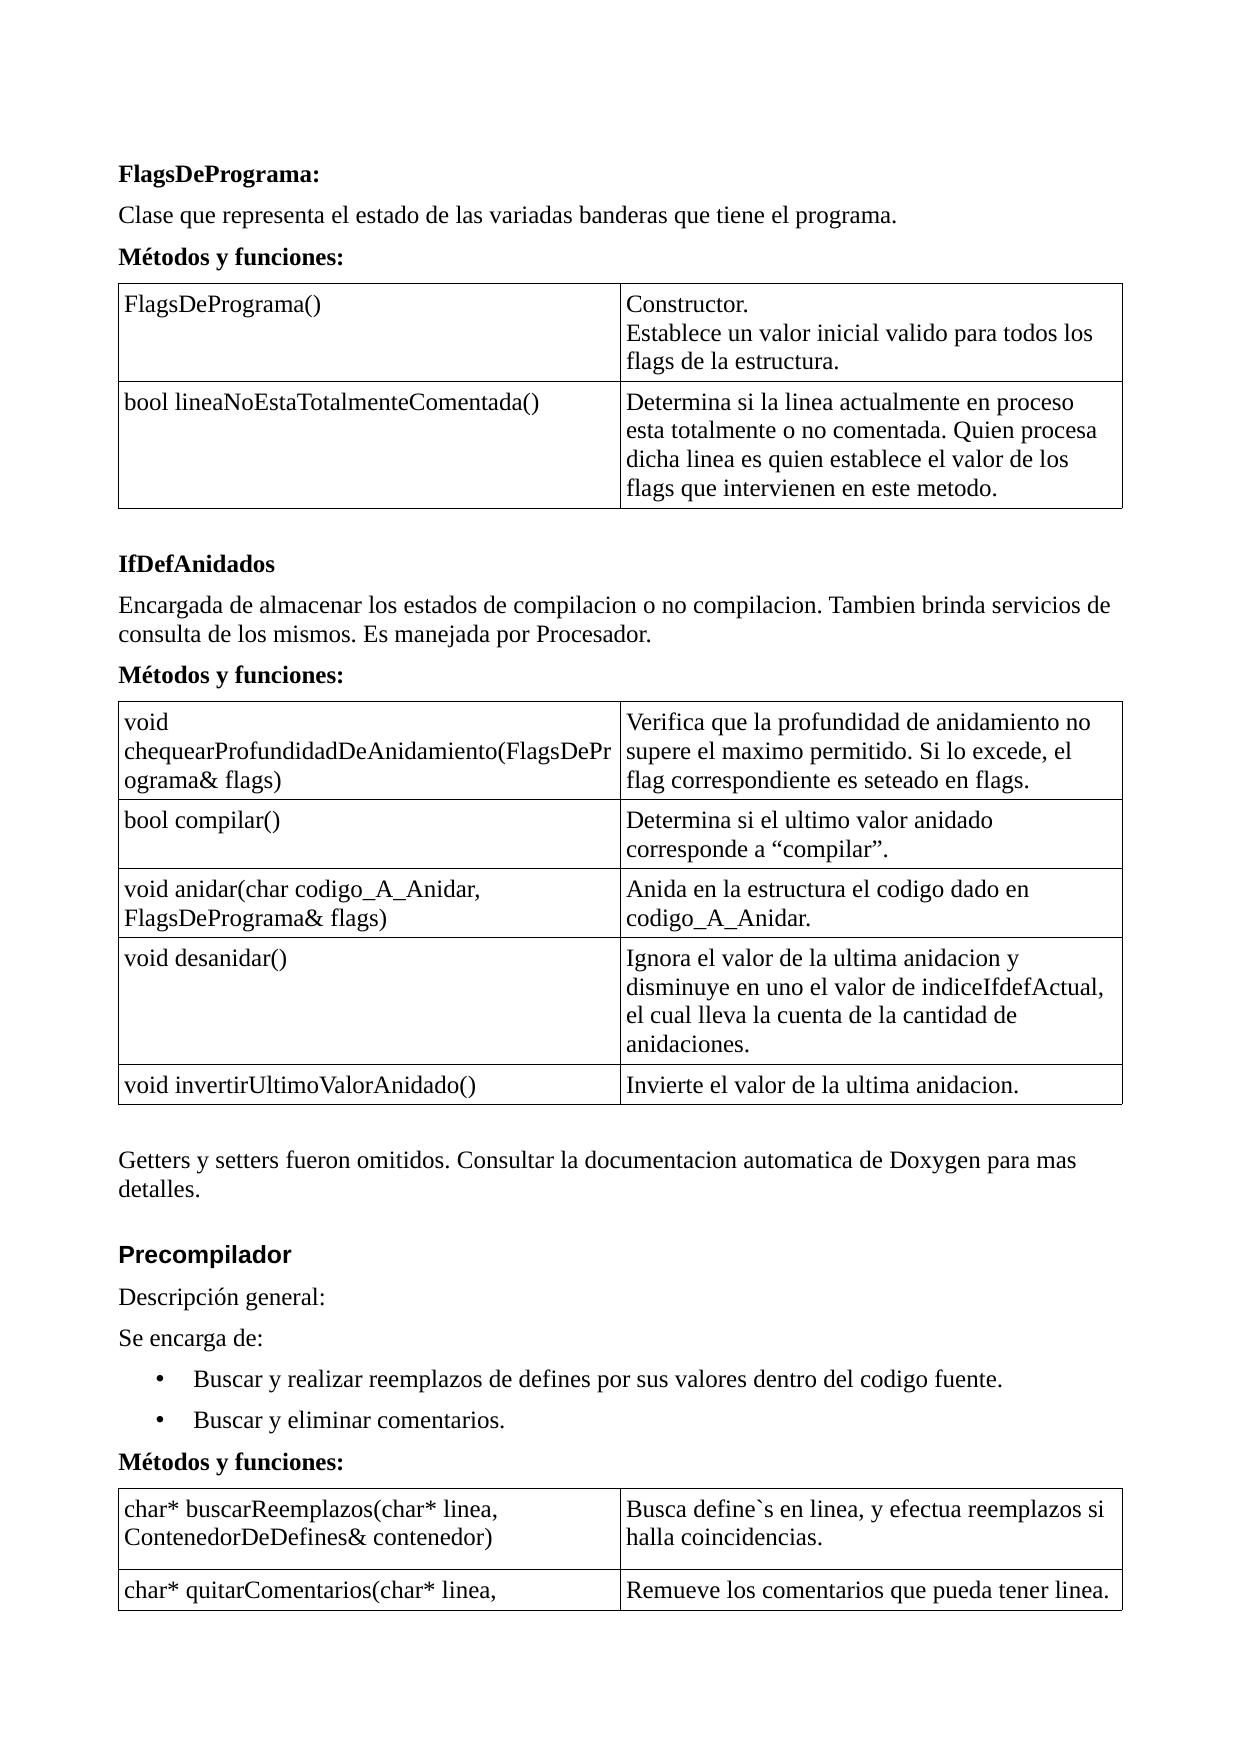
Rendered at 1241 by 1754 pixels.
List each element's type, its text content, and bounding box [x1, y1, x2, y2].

table_header Verifica que la profundidad de anidamiento no supere el maximo permitido. Si lo excede, el flag correspondiente es seteado en flags. [621, 702, 1122, 799]
text Clase que representa el estado de las variadas banderas que tiene el programa. [118, 201, 1122, 229]
text Getters y setters fueron omitidos. Consultar la documentacion automatica de Doxygen para mas detalles. [118, 1146, 1122, 1203]
table_cell Determina si el ultimo valor anidado corresponde a “compilar”. [621, 800, 1122, 868]
table_cell Invierte el valor de la ultima anidacion. [621, 1065, 1122, 1104]
text Métodos y funciones: [118, 660, 1122, 689]
text Se encarga de: [118, 1323, 1122, 1352]
table_cell bool compilar() [119, 800, 620, 868]
table_header void chequearProfundidadDeAnidamiento(FlagsDePrograma& flags) [119, 702, 620, 799]
text Métodos y funciones: [118, 1447, 1122, 1475]
table_header Busca define`s en linea, y efectua reemplazos si halla coincidencias. [621, 1489, 1122, 1569]
table_cell char* quitarComentarios(char* linea, [119, 1570, 620, 1610]
table_header char* buscarReemplazos(char* linea, ContenedorDeDefines& contenedor) [119, 1489, 620, 1569]
table_header Constructor. Establece un valor inicial valido para todos los flags de la estructura. [621, 284, 1122, 381]
text FlagsDePrograma: [118, 159, 1122, 188]
table_cell void desanidar() [119, 938, 620, 1064]
text Descripción general: [118, 1282, 1122, 1310]
table_cell Anida en la estructura el codigo dado en codigo_A_Anidar. [621, 869, 1122, 937]
table_header FlagsDePrograma() [119, 284, 620, 381]
text Encargada de almacenar los estados de compilacion o no compilacion. Tambien brinda servicios de consulta de los mismos. Es manejada por Procesador. [118, 590, 1122, 648]
table_cell Remueve los comentarios que pueda tener linea. [621, 1570, 1122, 1610]
table_cell Determina si la linea actualmente en proceso esta totalmente o no comentada. Quien procesa dicha linea es quien establece el valor de los flags que intervienen en este metodo. [621, 382, 1122, 507]
list Buscar y eliminar comentarios. [156, 1405, 1122, 1434]
text Métodos y funciones: [118, 242, 1122, 271]
table_cell void anidar(char codigo_A_Anidar, FlagsDePrograma& flags) [119, 869, 620, 937]
subtitle Precompilador [118, 1241, 1122, 1269]
table_cell void invertirUltimoValorAnidado() [119, 1065, 620, 1104]
list Buscar y realizar reemplazos de defines por sus valores dentro del codigo fuente. [156, 1364, 1122, 1393]
text IfDefAnidados [118, 549, 1122, 578]
table_cell bool lineaNoEstaTotalmenteComentada() [119, 382, 620, 507]
table_cell Ignora el valor de la ultima anidacion y disminuye en uno el valor de indiceIfdefActual, el cual lleva la cuenta de la cantidad de anidaciones. [621, 938, 1122, 1064]
